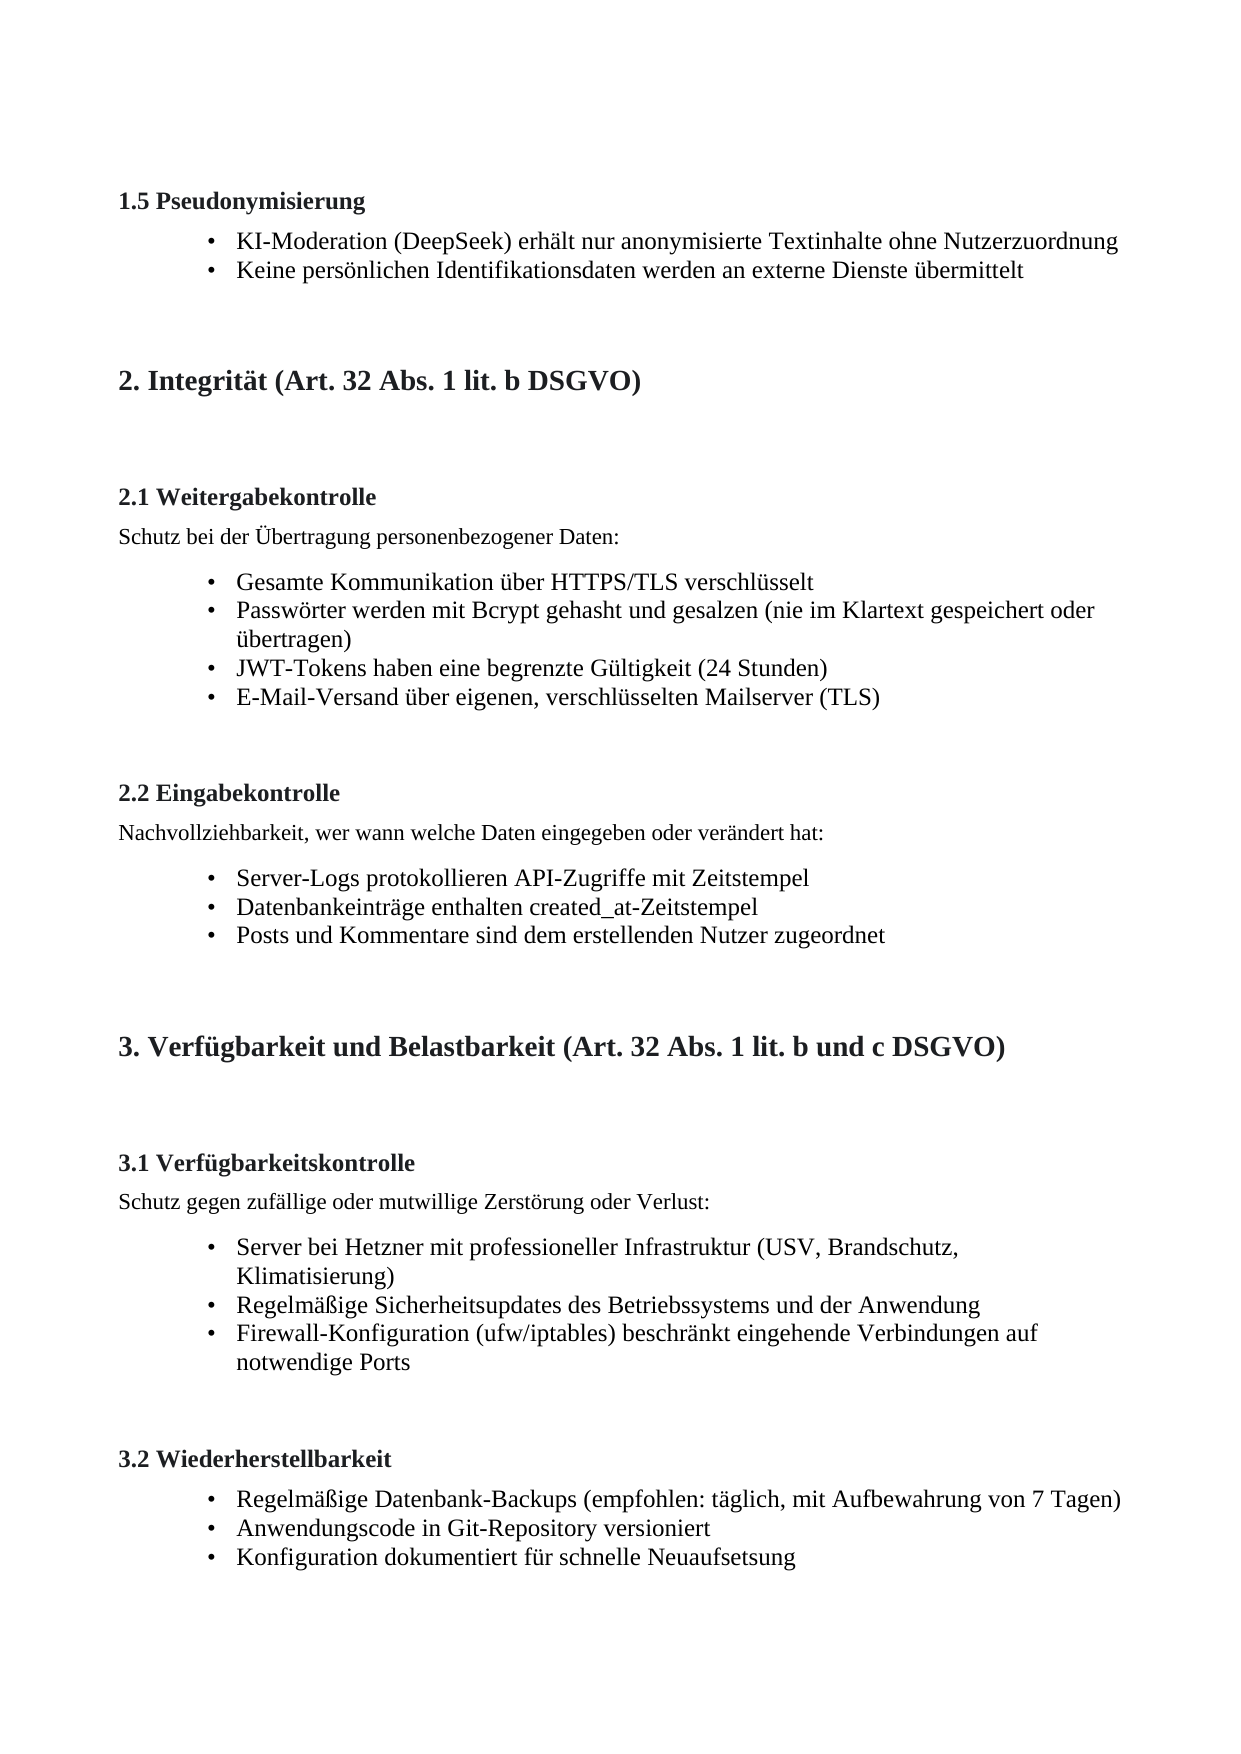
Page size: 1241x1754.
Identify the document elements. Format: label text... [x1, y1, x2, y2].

list KI-Moderation (DeepSeek) erhält nur anonymisierte Textinhalte ohne Nutzerzuordnung [207, 226, 1122, 255]
list Konfiguration dokumentiert für schnelle Neuaufsetsung [207, 1542, 1122, 1570]
list Regelmäßige Sicherheitsupdates des Betriebssystems und der Anwendung [207, 1290, 1122, 1318]
list E-Mail-Versand über eigenen, verschlüsselten Mailserver (TLS) [207, 682, 1122, 711]
text Schutz bei der Übertragung personenbezogener Daten: [118, 523, 1122, 549]
list Keine persönlichen Identifikationsdaten werden an externe Dienste übermittelt [207, 255, 1122, 284]
subtitle 1.5 Pseudonymisierung [118, 186, 1122, 214]
list Passwörter werden mit Bcrypt gehasht und gesalzen (nie im Klartext gespeichert oder übertragen) [207, 596, 1122, 653]
list Regelmäßige Datenbank-Backups (empfohlen: täglich, mit Aufbewahrung von 7 Tagen) [207, 1484, 1122, 1513]
list Datenbankeinträge enthalten created_at-Zeitstempel [207, 892, 1122, 920]
list Gesamte Kommunikation über HTTPS/TLS verschlüsselt [207, 567, 1122, 596]
list Server bei Hetzner mit professioneller Infrastruktur (USV, Brandschutz, Klimatisierung) [207, 1232, 1122, 1290]
list Firewall-Konfiguration (ufw/iptables) beschränkt eingehende Verbindungen auf notwendige Ports [207, 1318, 1122, 1376]
subtitle 2.1 Weitergabekontrolle [118, 482, 1122, 511]
list Anwendungscode in Git-Repository versioniert [207, 1513, 1122, 1542]
subtitle 2. Integrität (Art. 32 Abs. 1 lit. b DSGVO) [118, 363, 1122, 397]
subtitle 3. Verfügbarkeit und Belastbarkeit (Art. 32 Abs. 1 lit. b und c DSGVO) [118, 1029, 1122, 1062]
list Posts und Kommentare sind dem erstellenden Nutzer zugeordnet [207, 920, 1122, 949]
text Nachvollziehbarkeit, wer wann welche Daten eingegeben oder verändert hat: [118, 819, 1122, 845]
subtitle 2.2 Eingabekontrolle [118, 778, 1122, 807]
list Server-Logs protokollieren API-Zugriffe mit Zeitstempel [207, 863, 1122, 892]
list JWT-Tokens haben eine begrenzte Gültigkeit (24 Stunden) [207, 653, 1122, 682]
subtitle 3.2 Wiederherstellbarkeit [118, 1444, 1122, 1472]
subtitle 3.1 Verfügbarkeitskontrolle [118, 1148, 1122, 1176]
text Schutz gegen zufällige oder mutwillige Zerstörung oder Verlust: [118, 1188, 1122, 1214]
